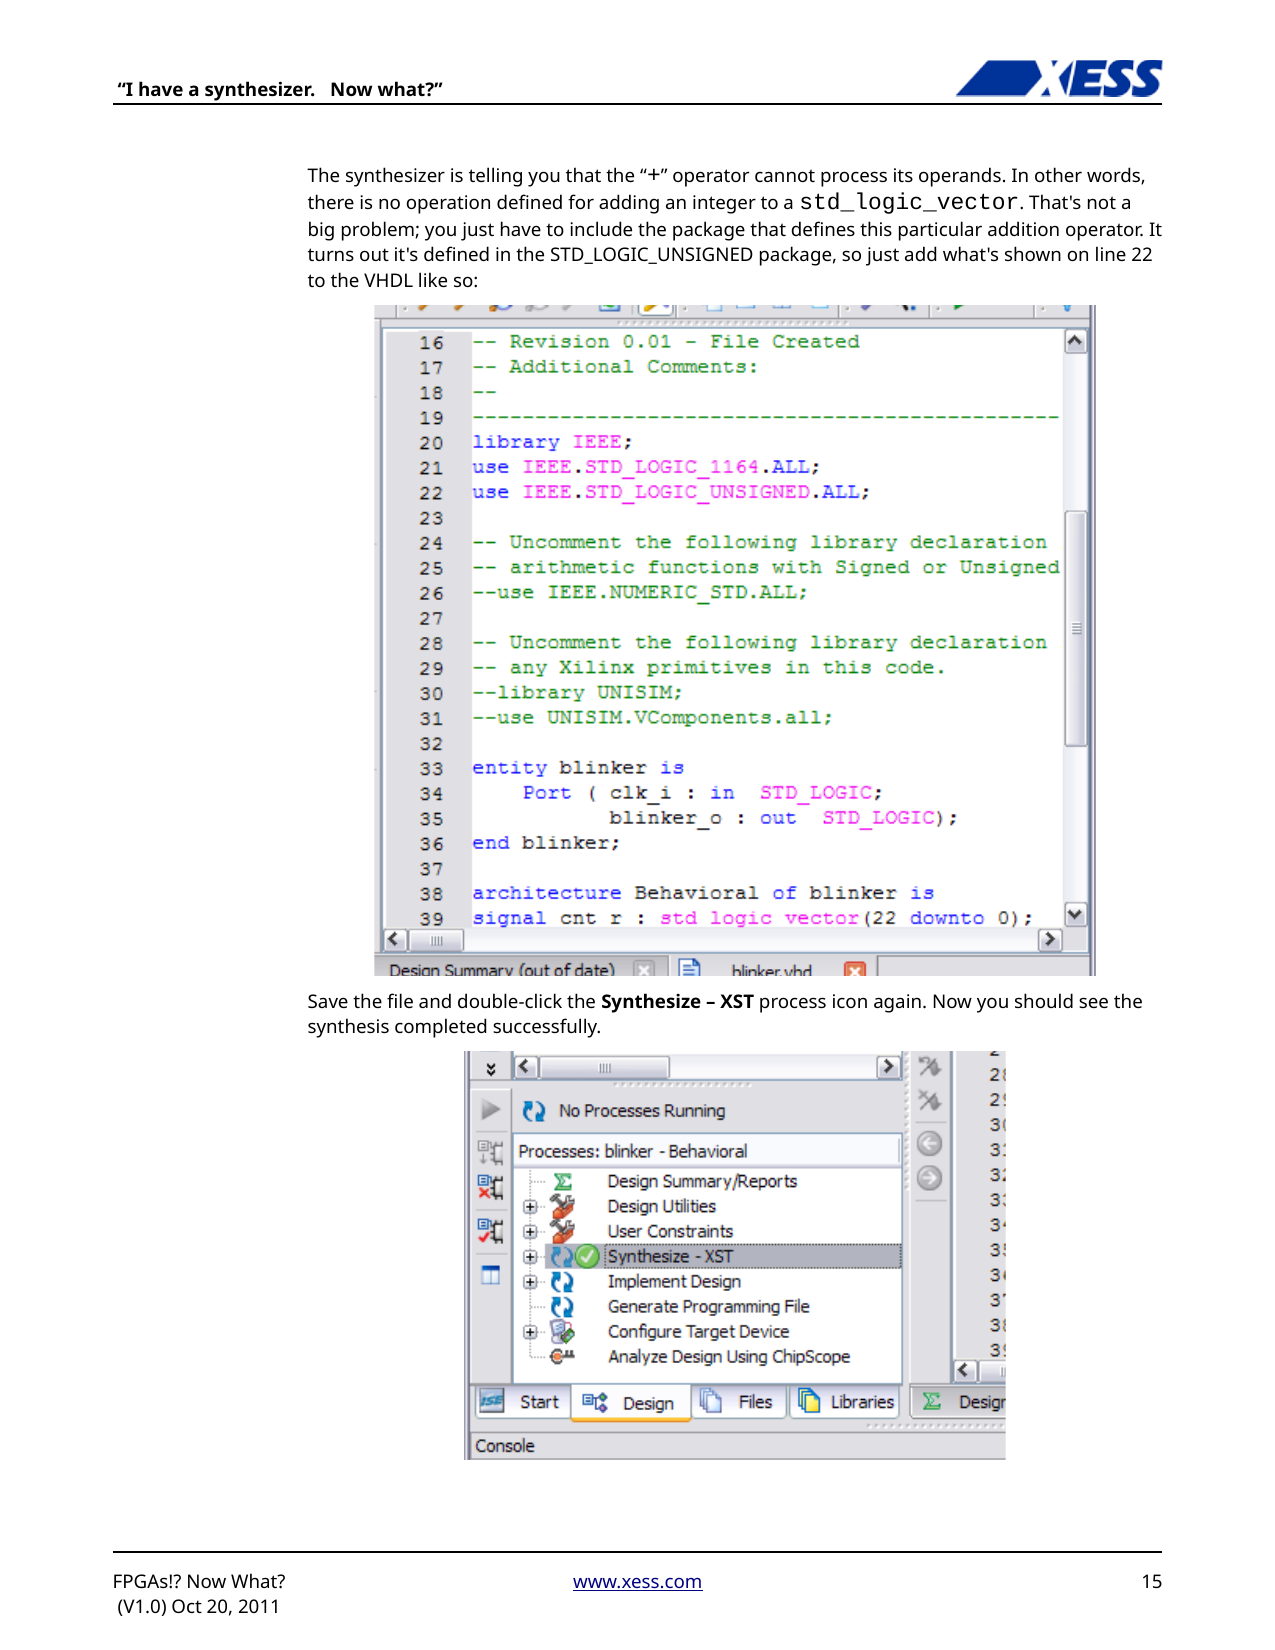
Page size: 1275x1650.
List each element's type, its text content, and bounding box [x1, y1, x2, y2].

picture [374, 305, 1096, 976]
text The synthesizer is telling you that the “+” operator cannot process its operands. In other words, there is no operation defined for adding an integer to a std_logic_vector. That's not a big problem; you just have to include the package that defines this particular addition operator. It turns out it's defined in the STD_LOGIC_UNSIGNED package, so just add what's shown on line 22 to the VHDL like so: [307, 162, 1162, 292]
picture [464, 1051, 1006, 1460]
text Save the file and double-click the Synthesize – XST process icon again. Now you should see the synthesis completed successfully. [307, 988, 1162, 1039]
picture [955, 60, 1163, 97]
